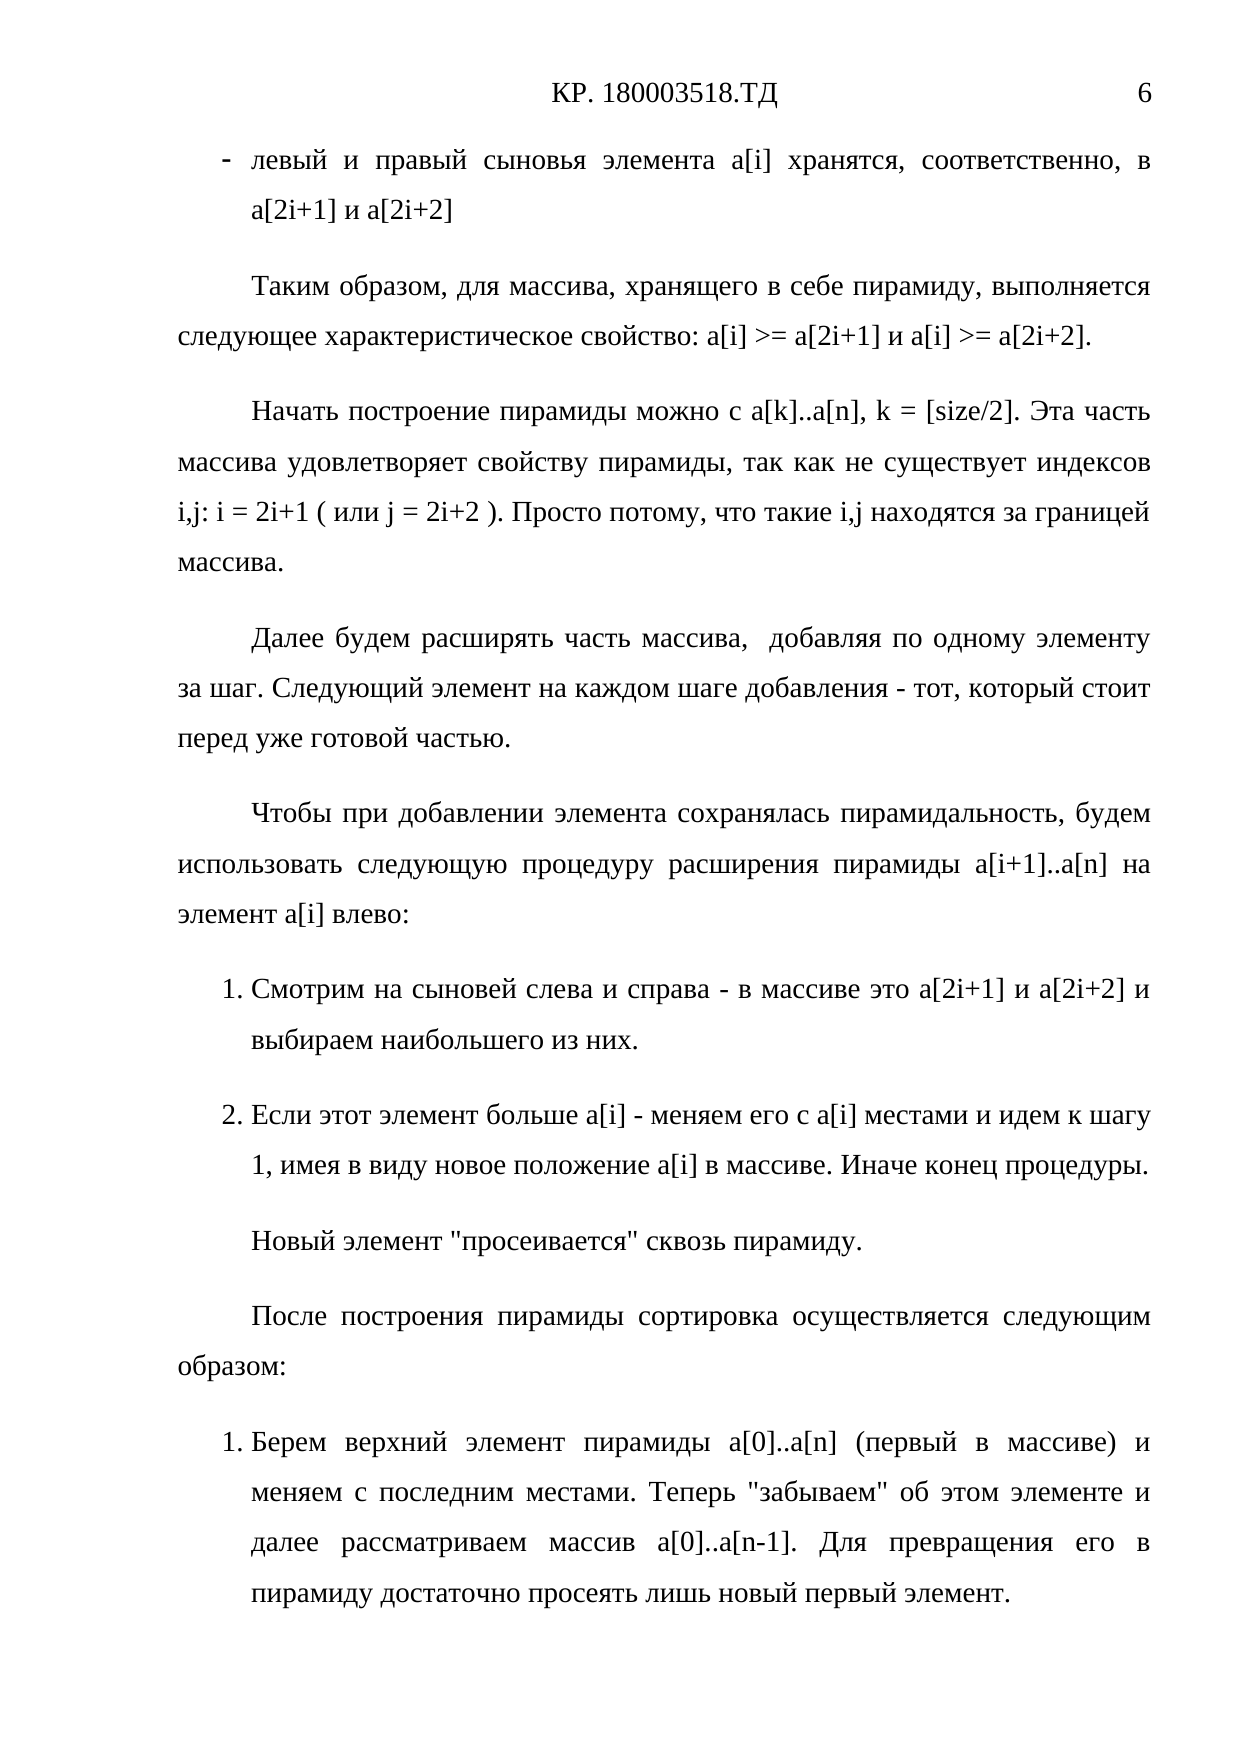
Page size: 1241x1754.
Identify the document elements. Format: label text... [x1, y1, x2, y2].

text Далее будем расширять часть массива, добавляя по одному элементу за шаг. Следующий элемент на каждом шаге добавления - тот, который стоит перед уже готовой частью. [177, 620, 1152, 754]
text После построения пирамиды сортировка осуществляется следующим образом: [177, 1298, 1152, 1382]
text Чтобы при добавлении элемента сохранялась пирамидальность, будем использовать следующую процедуру расширения пирамиды a[i+1]..a[n] на элемент a[i] влево: [177, 796, 1152, 930]
text Новый элемент "просеивается" сквозь пирамиду. [177, 1223, 1152, 1256]
list левый и правый сыновья элемента a[i] хранятся, соответственно, в a[2i+1] и a[2i+2] [221, 142, 1152, 226]
list Смотрим на сыновей слева и справа - в массиве это a[2i+1] и a[2i+2] и выбираем наибольшего из них. [221, 972, 1152, 1055]
text Таким образом, для массива, хранящего в себе пирамиду, выполняется следующее характеристическое свойство: a[i] >= a[2i+1] и a[i] >= a[2i+2]. [177, 268, 1152, 352]
list Берем верхний элемент пирамиды a[0]..a[n] (первый в массиве) и меняем с последним местами. Теперь "забываем" об этом элементе и далее рассматриваем массив a[0]..a[n-1]. Для превращения его в пирамиду достаточно просеять лишь новый первый элемент. [221, 1424, 1152, 1608]
list Если этот элемент больше a[i] - меняем его с a[i] местами и идем к шагу 1, имея в виду новое положение a[i] в массиве. Иначе конец процедуры. [221, 1097, 1152, 1181]
text Hачать построение пирамиды можно с a[k]..a[n], k = [size/2]. Эта часть массива удовлетворяет свойству пирамиды, так как не существует индексов i,j: i = 2i+1 ( или j = 2i+2 ). Просто потому, что такие i,j находятся за границей массива. [177, 393, 1152, 578]
